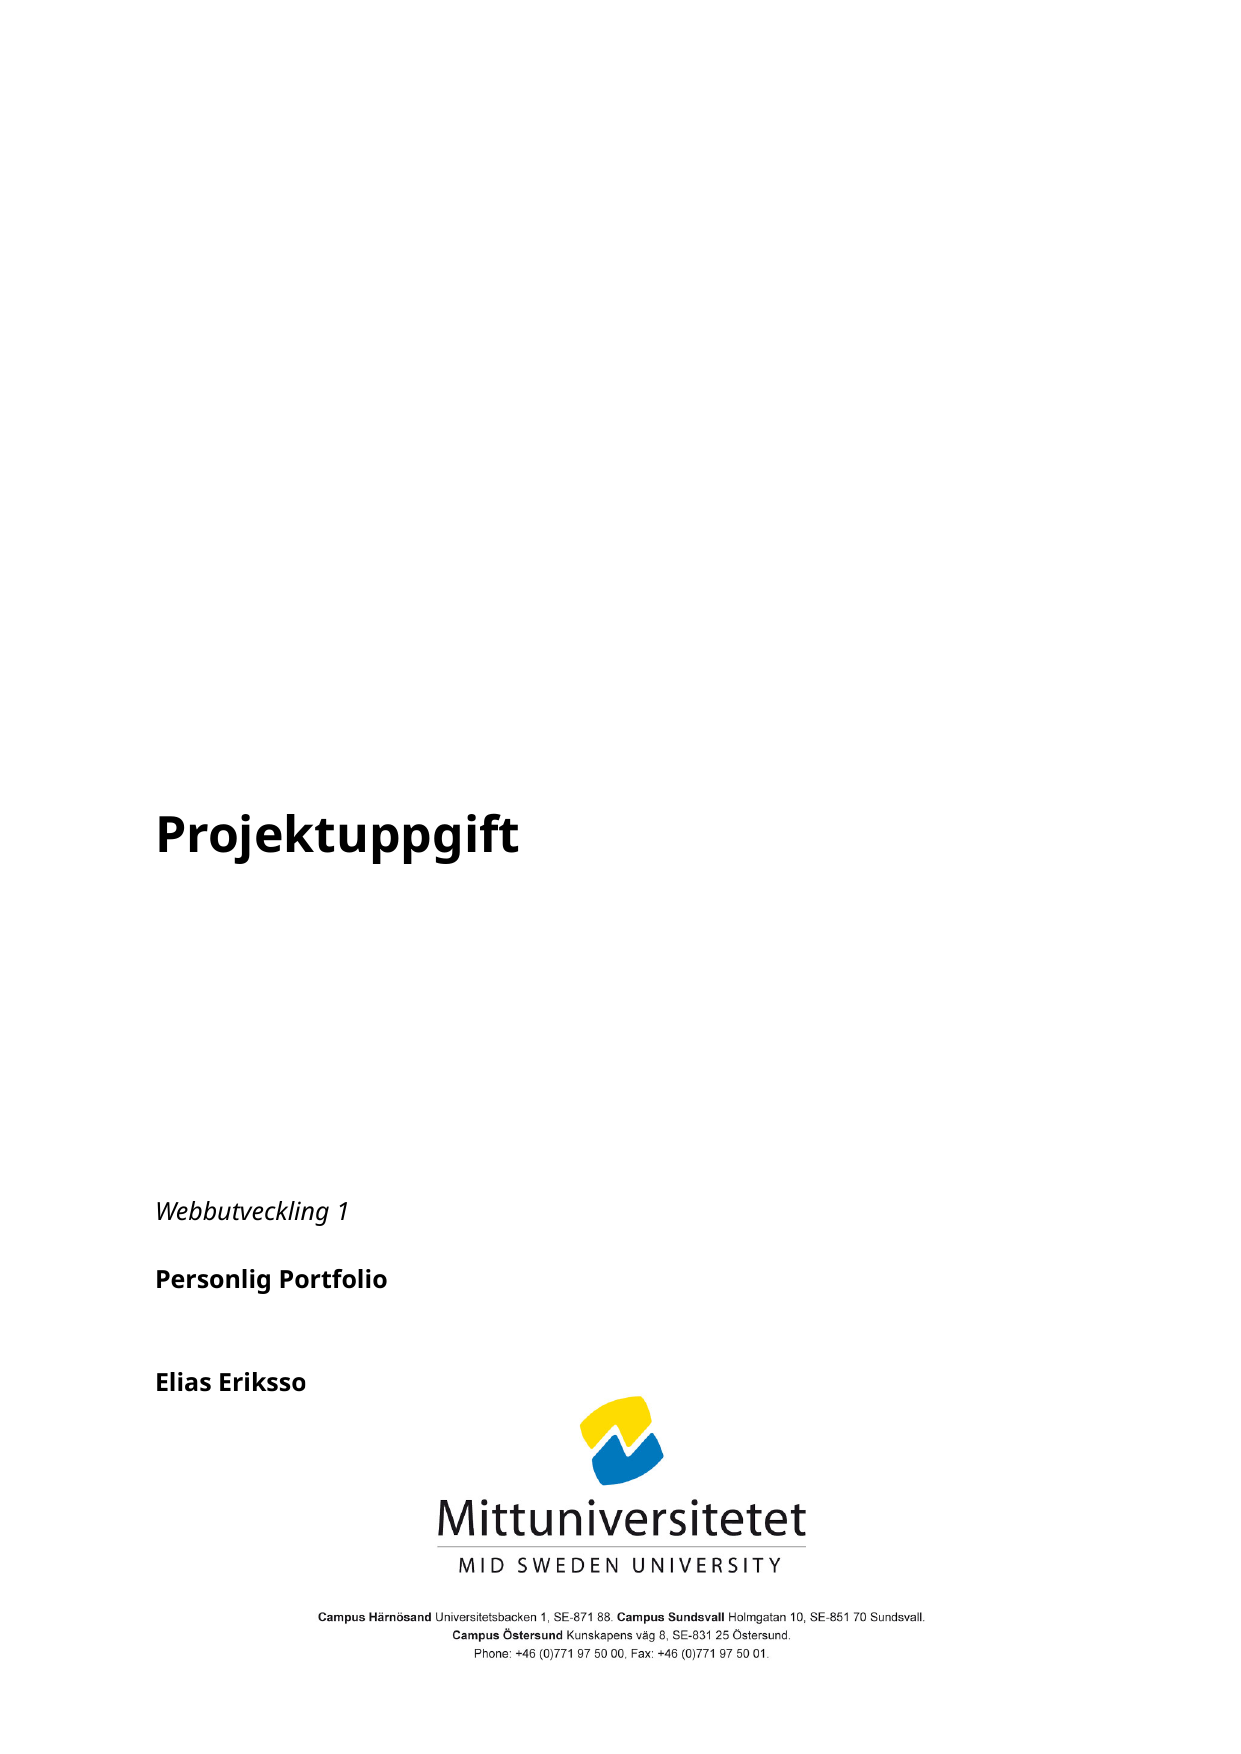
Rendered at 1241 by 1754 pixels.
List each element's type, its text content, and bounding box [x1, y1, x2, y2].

text Personlig Portfolio [155, 1262, 1100, 1296]
text Projektuppgift [155, 799, 1100, 868]
text Elias Eriksson [155, 1364, 1100, 1398]
text Webbutveckling 1 [155, 1194, 1100, 1228]
